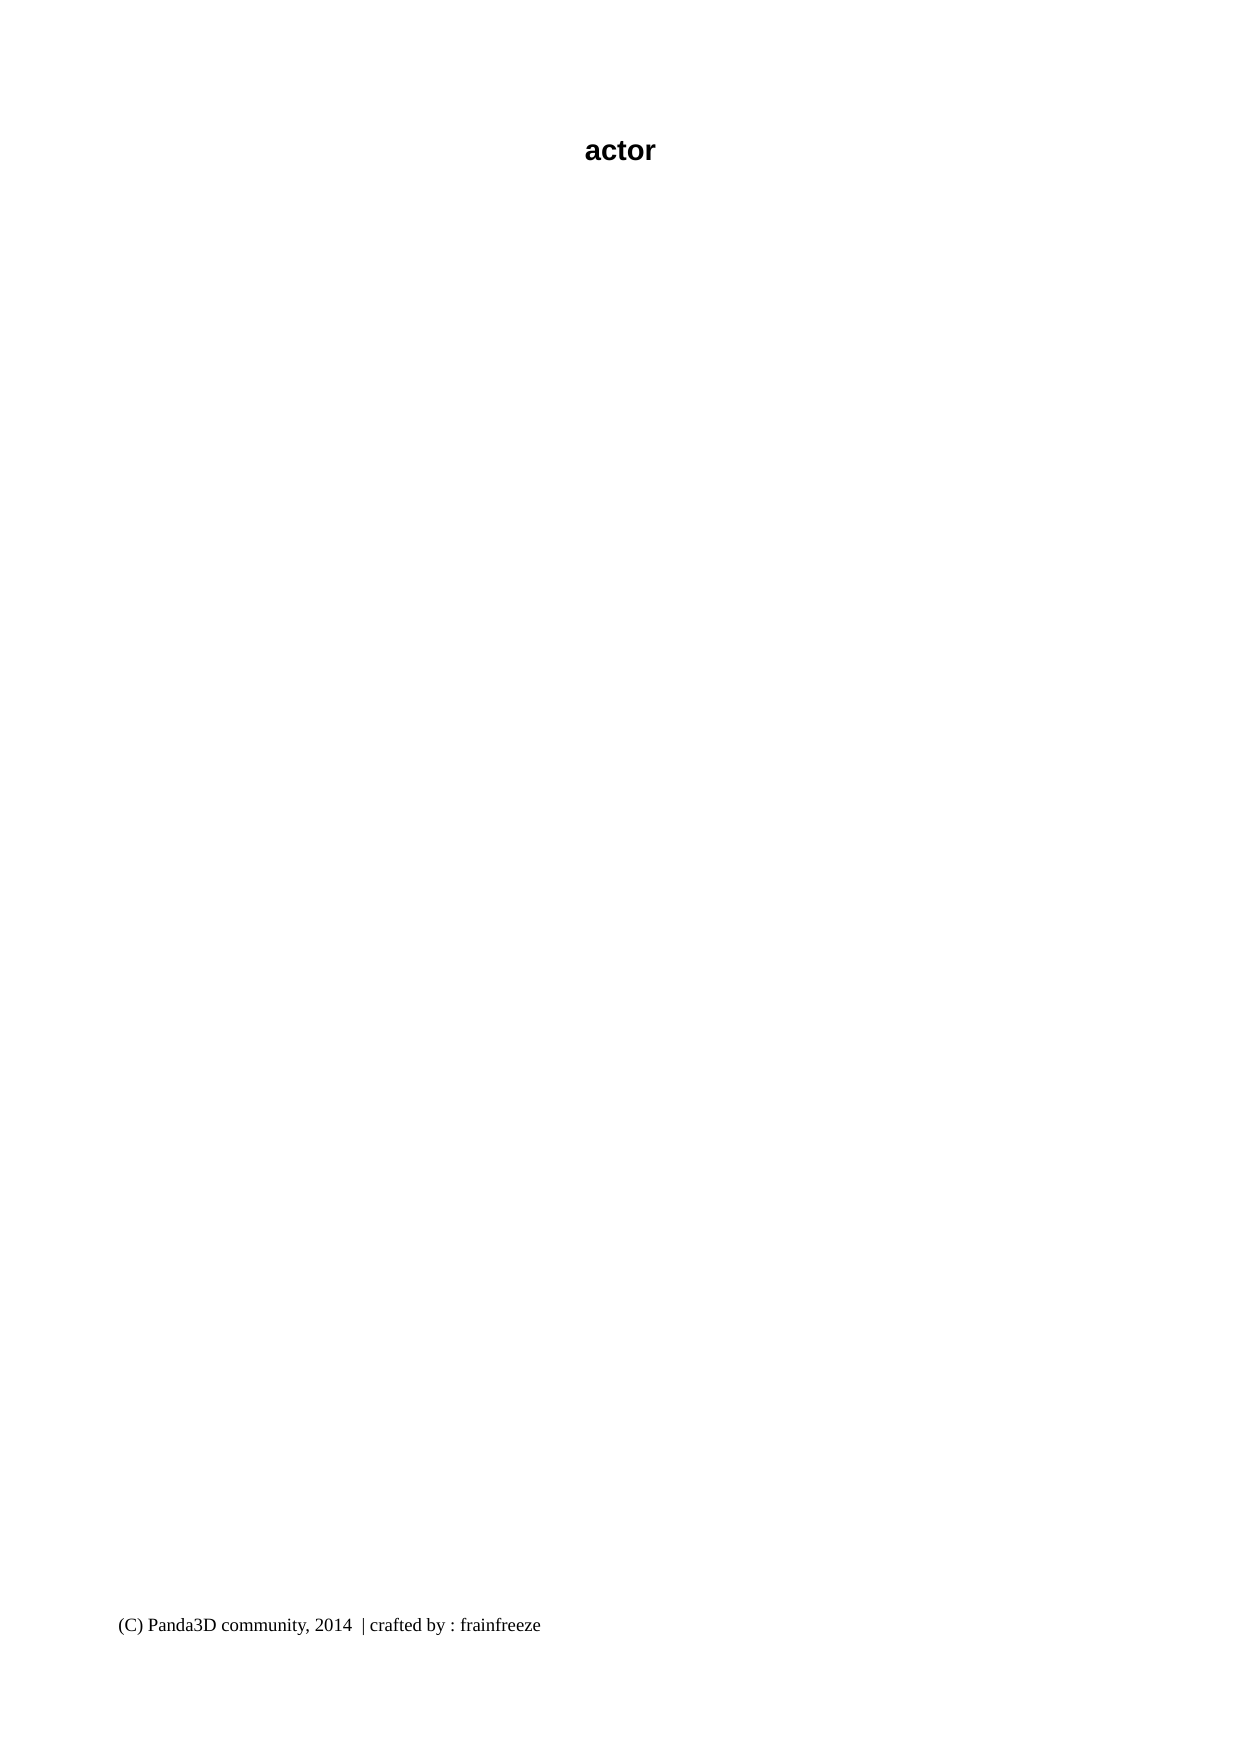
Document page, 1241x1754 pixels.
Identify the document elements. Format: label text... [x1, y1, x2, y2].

subtitle actor [118, 133, 1122, 166]
